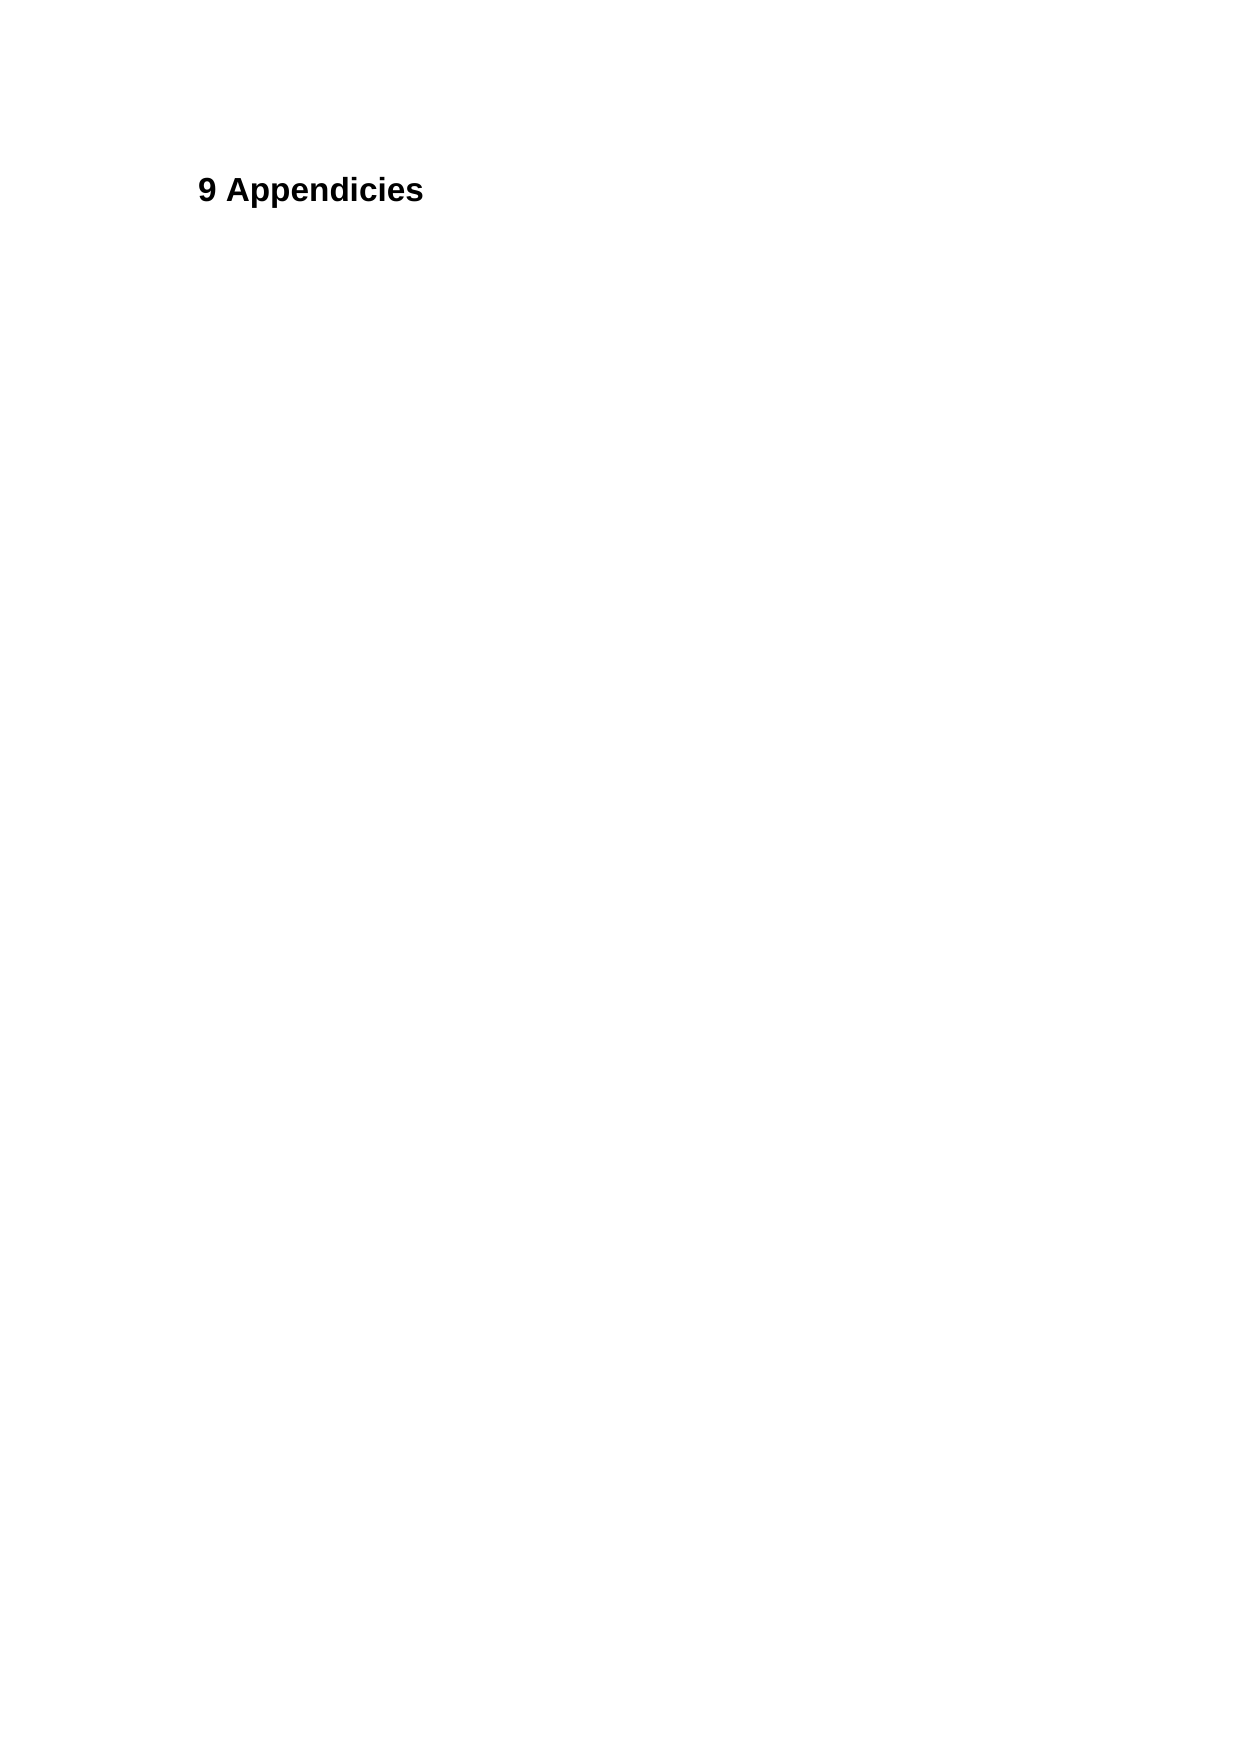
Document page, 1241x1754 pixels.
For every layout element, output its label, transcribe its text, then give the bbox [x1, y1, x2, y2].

subtitle Appendicies [198, 170, 1119, 208]
